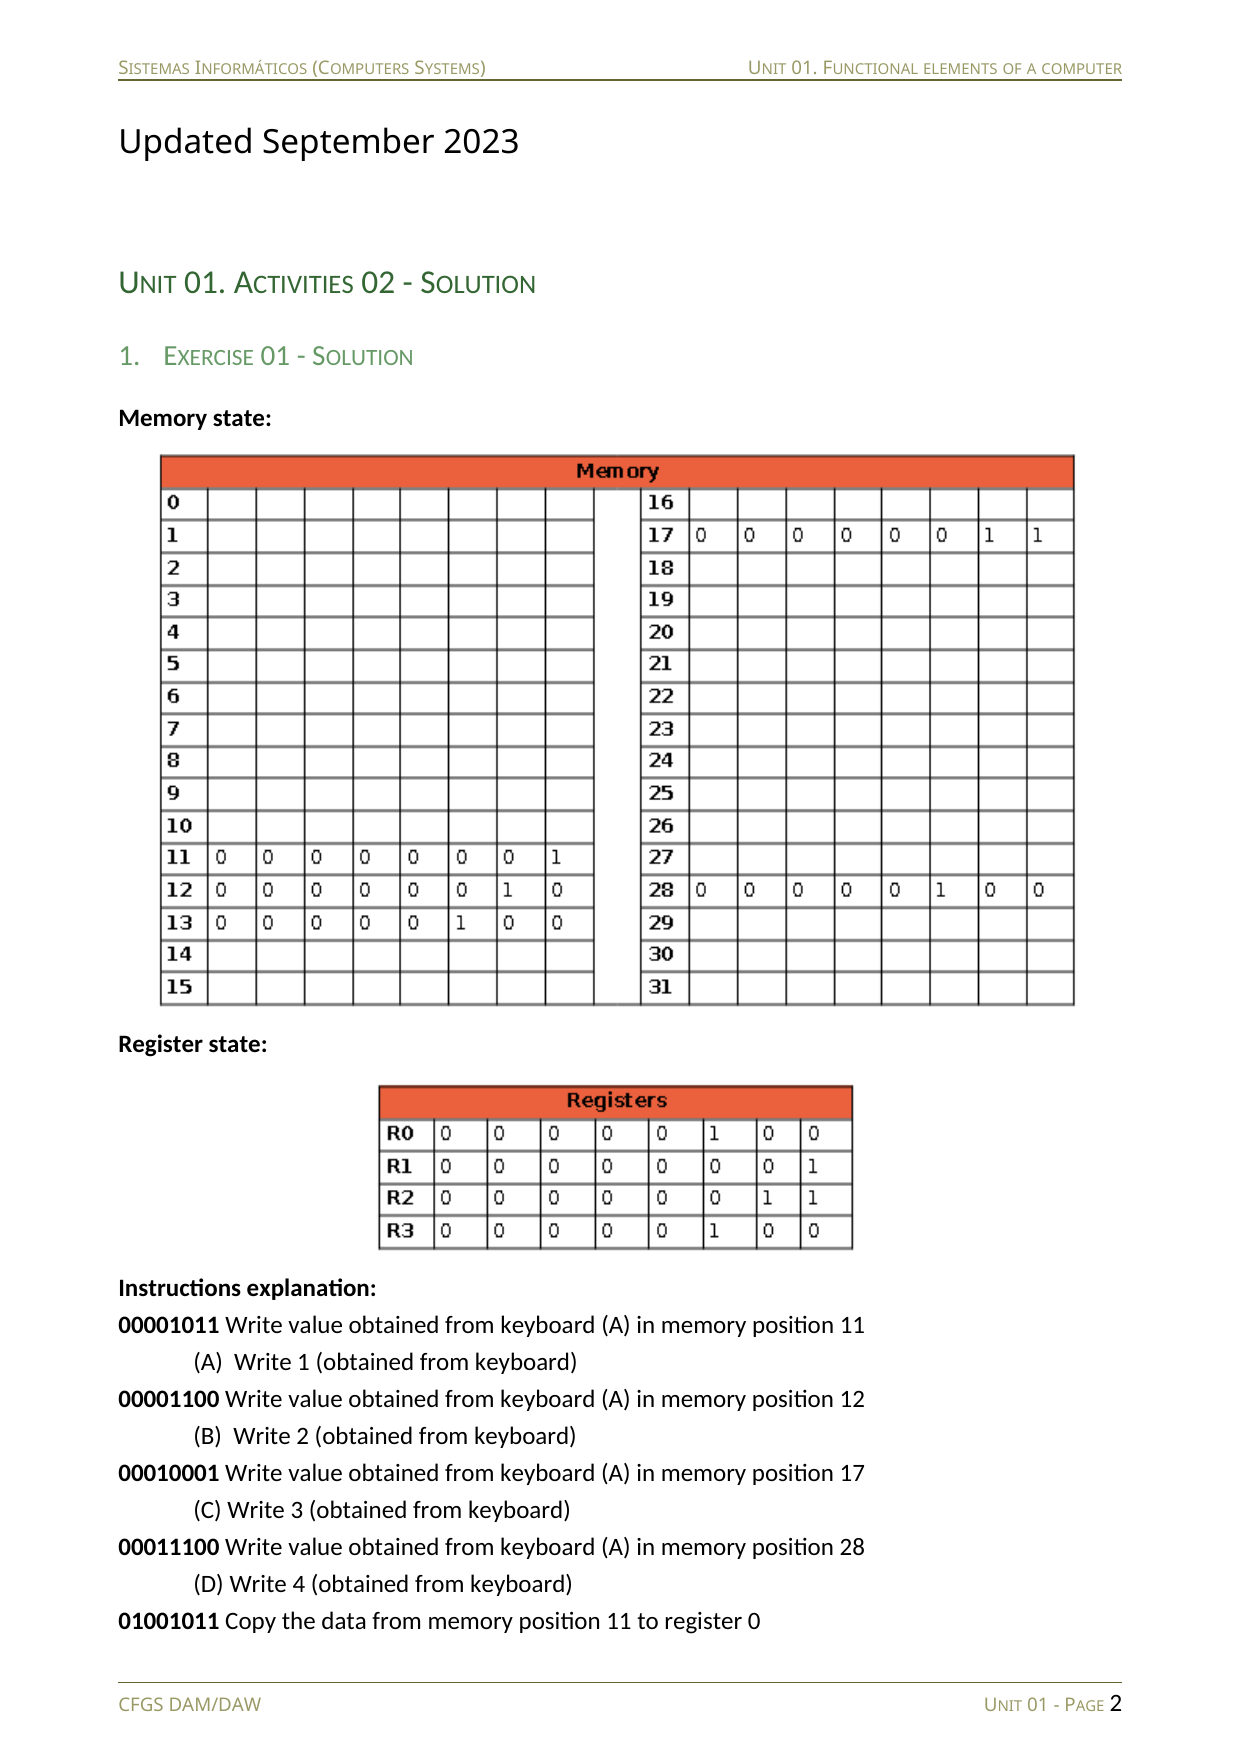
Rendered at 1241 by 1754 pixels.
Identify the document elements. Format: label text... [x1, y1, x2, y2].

text 01001011 Copy the data from memory position 11 to register 0 [118, 1605, 1122, 1635]
text 00001100 Write value obtained from keyboard (A) in memory position 12 [118, 1383, 1122, 1413]
subtitle Exercise 01 - Solution [118, 337, 1122, 372]
text 00001011 Write value obtained from keyboard (A) in memory position 11 [118, 1309, 1122, 1339]
text (A) Write 1 (obtained from keyboard) [118, 1346, 1122, 1376]
text (D) Write 4 (obtained from keyboard) [118, 1568, 1122, 1598]
picture [151, 439, 1089, 1022]
text Updated September 2023 [118, 118, 1122, 163]
text 00011100 Write value obtained from keyboard (A) in memory position 28 [118, 1531, 1122, 1561]
text 00010001 Write value obtained from keyboard (A) in memory position 17 [118, 1457, 1122, 1487]
text Unit 01. Activities 02 - Solution [118, 261, 1122, 302]
text Memory state: [118, 402, 1122, 433]
text Register state: [118, 1028, 1122, 1059]
text (B) Write 2 (obtained from keyboard) [118, 1420, 1122, 1450]
text (C) Write 3 (obtained from keyboard) [118, 1494, 1122, 1524]
picture [371, 1065, 869, 1266]
text Instructions explanation: [118, 1272, 1122, 1302]
